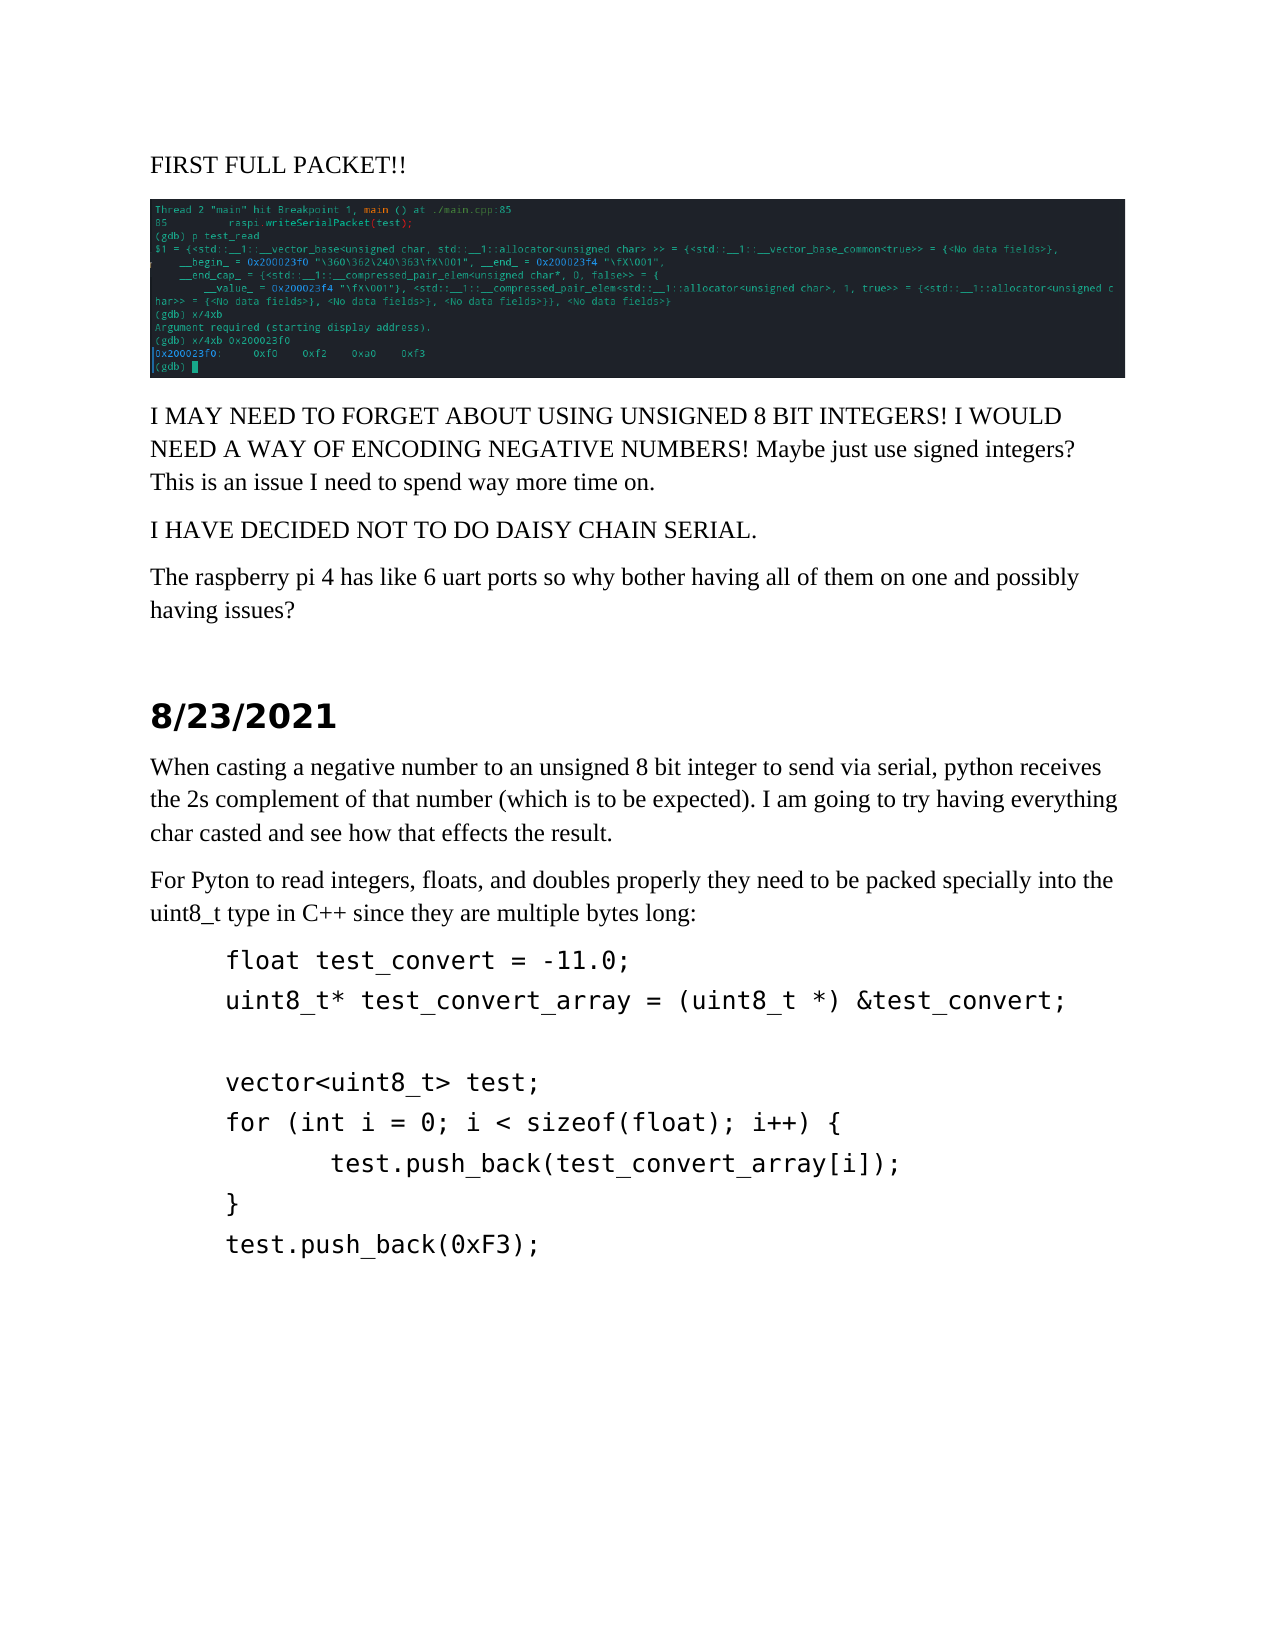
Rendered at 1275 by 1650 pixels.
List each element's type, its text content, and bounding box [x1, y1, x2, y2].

text FIRST FULL PACKET!! [150, 150, 1125, 179]
text I HAVE DECIDED NOT TO DO DAISY CHAIN SERIAL. [150, 515, 1125, 543]
text For Pyton to read integers, floats, and doubles properly they need to be packed specially into the uint8_t type in C++ since they are multiple bytes long: [150, 865, 1125, 927]
text uint8_t* test_convert_array = (uint8_t *) &test_convert; [150, 986, 1125, 1016]
text } [150, 1189, 1125, 1219]
text The raspberry pi 4 has like 6 uart ports so why bother having all of them on one and possibly having issues? [150, 562, 1125, 624]
picture [150, 199, 1125, 378]
text I MAY NEED TO FORGET ABOUT USING UNSIGNED 8 BIT INTEGERS! I WOULD NEED A WAY OF ENCODING NEGATIVE NUMBERS! Maybe just use signed integers? This is an issue I need to spend way more time on. [150, 378, 1125, 496]
text float test_convert = -11.0; [150, 946, 1125, 975]
subtitle 8/23/2021 [150, 697, 1125, 736]
text for (int i = 0; i < sizeof(float); i++) { [150, 1108, 1125, 1137]
text When casting a negative number to an unsigned 8 bit integer to send via serial, python receives the 2s complement of that number (which is to be expected). I am going to try having everything char casted and see how that effects the result. [150, 752, 1125, 846]
text test.push_back(test_convert_array[i]); [150, 1149, 1125, 1178]
text test.push_back(0xF3); [150, 1230, 1125, 1259]
text vector<uint8_t> test; [150, 1068, 1125, 1097]
